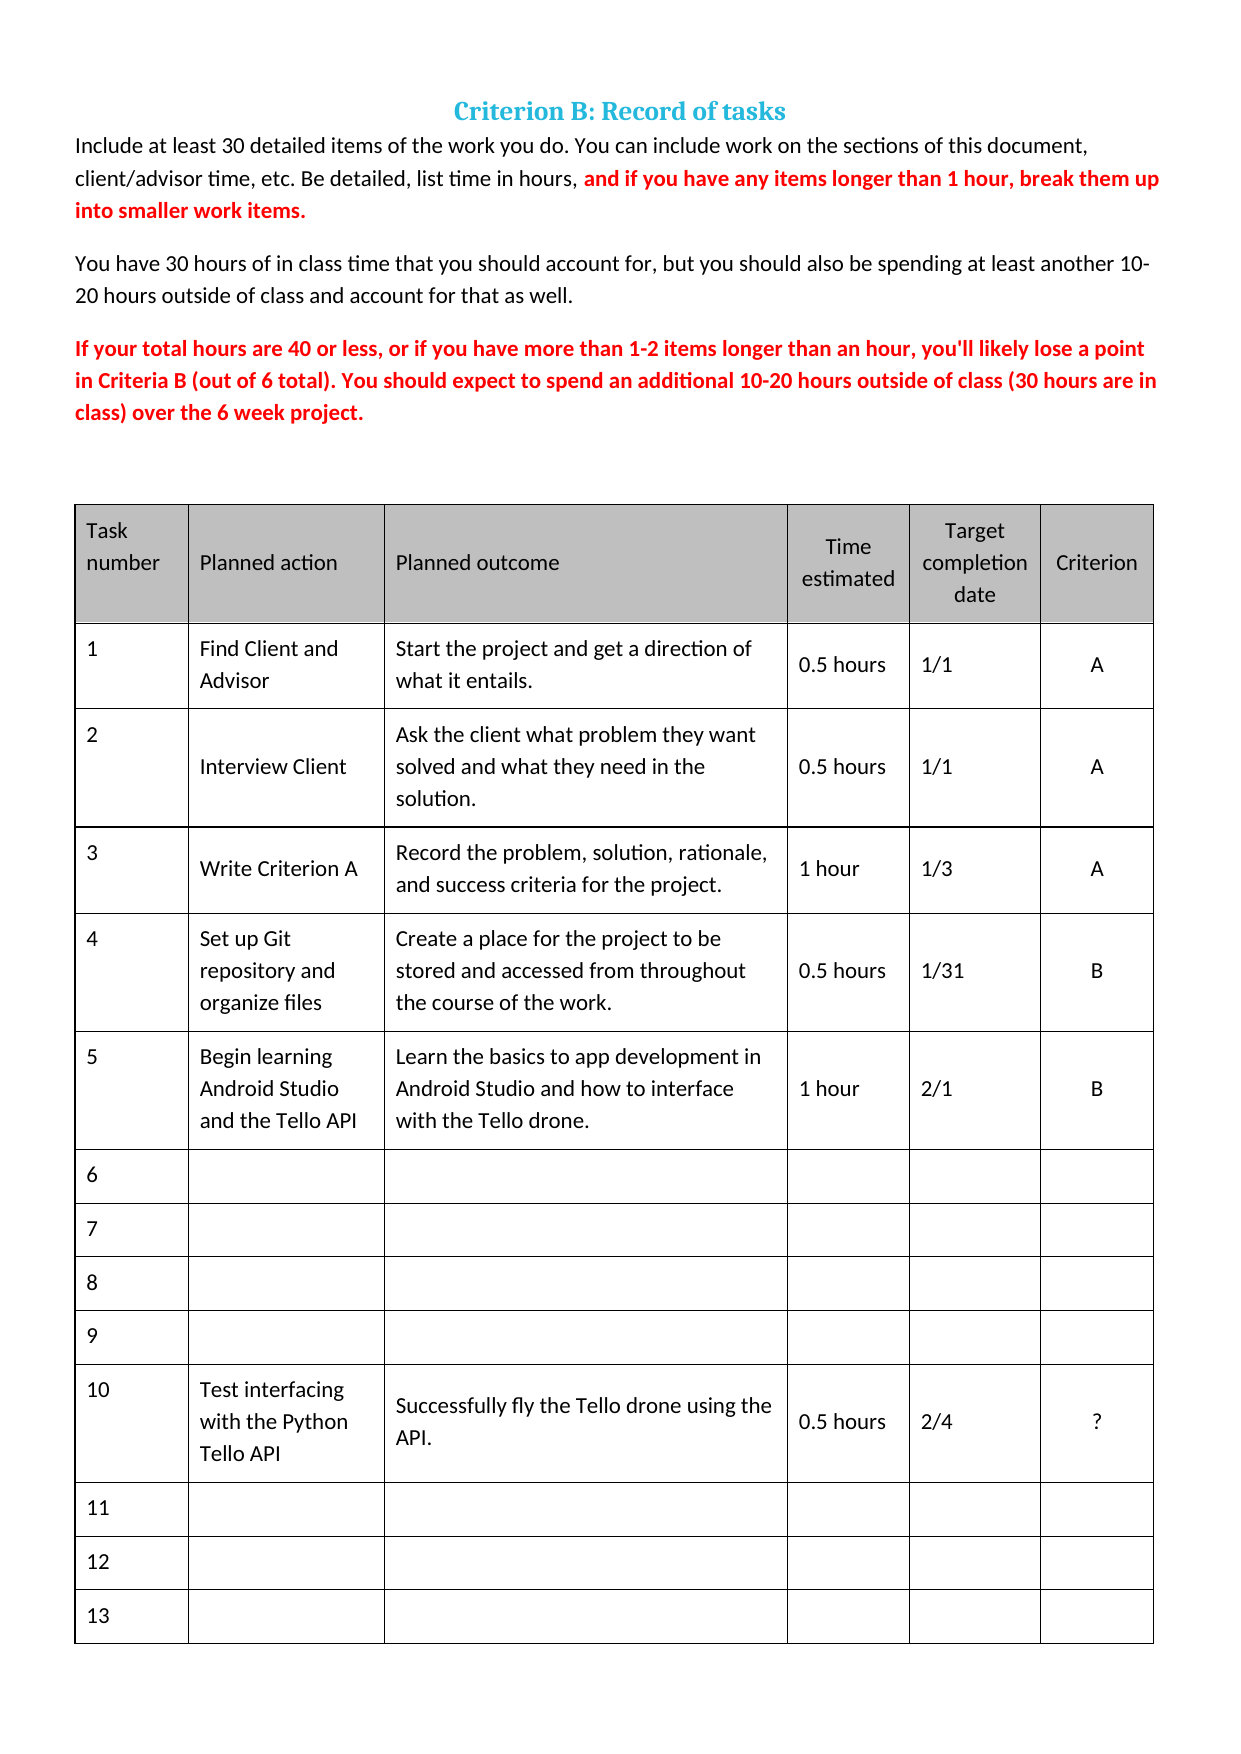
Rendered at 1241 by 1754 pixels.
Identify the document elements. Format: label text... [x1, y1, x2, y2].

table_header [792, 452, 1022, 504]
table_header [340, 452, 376, 504]
table_cell Target completion date [910, 505, 1040, 622]
table_cell Create a place for the project to be stored and accessed from throughout the course of the work. [385, 914, 787, 1031]
table_cell [189, 1257, 384, 1310]
table_cell [189, 1150, 384, 1202]
table_cell [189, 1590, 384, 1643]
table_cell Criterion [1041, 505, 1153, 622]
table_cell [385, 1483, 787, 1536]
table_cell [385, 1590, 787, 1643]
table_cell [1154, 504, 1202, 622]
table_cell 11 [76, 1483, 188, 1536]
table_header [75, 452, 188, 504]
table_header [400, 452, 442, 504]
table_cell [1154, 1031, 1202, 1149]
table_cell 2 [76, 709, 188, 826]
table_cell 1/3 [910, 828, 1040, 912]
table_cell [1202, 1364, 1240, 1482]
table_cell [1202, 826, 1240, 912]
table_cell ? [1041, 1365, 1153, 1482]
table_cell 3 [76, 828, 188, 912]
table_cell [385, 1311, 787, 1364]
table_cell 0.5 hours [788, 624, 909, 708]
table_header [376, 452, 400, 504]
table_cell [788, 1590, 909, 1643]
table_cell Successfully fly the Tello drone using the API. [385, 1365, 787, 1482]
table_cell [1202, 1310, 1240, 1364]
table_header [1137, 452, 1202, 504]
table_cell [1202, 623, 1240, 708]
table_cell Begin learning Android Studio and the Tello API [189, 1032, 384, 1149]
table_cell [1202, 1203, 1240, 1256]
table_header [788, 452, 792, 504]
table_cell [910, 1204, 1040, 1256]
table_header [188, 452, 340, 504]
table_header [1026, 452, 1137, 504]
table_cell [910, 1537, 1040, 1589]
table_cell A [1041, 624, 1153, 708]
table_cell [1154, 1256, 1202, 1310]
table_cell [1202, 913, 1240, 1031]
table_cell 0.5 hours [788, 914, 909, 1031]
table_cell [788, 1311, 909, 1364]
table_cell [1154, 826, 1202, 912]
table_cell Set up Git repository and organize files [189, 914, 384, 1031]
table_cell [1154, 1364, 1202, 1482]
table_cell [1041, 1257, 1153, 1310]
table_cell Time estimated [788, 505, 909, 622]
table_cell Find Client and Advisor [189, 624, 384, 708]
table_cell [1202, 1589, 1240, 1643]
table_cell [1202, 1256, 1240, 1310]
table_cell 6 [76, 1150, 188, 1202]
table_cell 13 [76, 1590, 188, 1643]
table_cell [1202, 1149, 1240, 1202]
table_cell [1202, 1536, 1240, 1589]
table_cell [1154, 1482, 1202, 1536]
table_cell Record the problem, solution, rationale, and success criteria for the project. [385, 828, 787, 912]
table_cell [1041, 1311, 1153, 1364]
table_cell [189, 1537, 384, 1589]
table_cell Task number [76, 505, 188, 622]
table_cell [788, 1257, 909, 1310]
table_cell 2/1 [910, 1032, 1040, 1149]
table_cell 1 hour [788, 828, 909, 912]
table_cell 10 [76, 1365, 188, 1482]
table_cell A [1041, 709, 1153, 826]
table_cell [1041, 1150, 1153, 1202]
table_cell [385, 1204, 787, 1256]
table_cell 12 [76, 1537, 188, 1589]
table_cell [1154, 623, 1202, 708]
table_cell [189, 1483, 384, 1536]
table_cell [189, 1311, 384, 1364]
table_cell 9 [76, 1311, 188, 1364]
text If your total hours are 40 or less, or if you have more than 1-2 items longer than an hour, you'll likely lose a point in Criteria B (out of 6 total). You should expect to spend an additional 10-20 hours outside of class (30 hours are in class) over the 6 week project. [75, 334, 1165, 427]
table_cell 8 [76, 1257, 188, 1310]
table_cell [910, 1257, 1040, 1310]
table_cell 2/4 [910, 1365, 1040, 1482]
table_cell 4 [76, 914, 188, 1031]
table_cell [1041, 1537, 1153, 1589]
subtitle Criterion B: Record of tasks [75, 96, 1165, 127]
table_cell [1202, 708, 1240, 826]
table_cell [910, 1483, 1040, 1536]
table_cell Learn the basics to app development in Android Studio and how to interface with the Tello drone. [385, 1032, 787, 1149]
table_cell [1154, 913, 1202, 1031]
table_cell [1154, 1149, 1202, 1202]
table_cell Ask the client what problem they want solved and what they need in the solution. [385, 709, 787, 826]
table_cell [1154, 1536, 1202, 1589]
table_cell [1202, 1482, 1240, 1536]
table_cell Start the project and get a direction of what it entails. [385, 624, 787, 708]
text You have 30 hours of in class time that you should account for, but you should also be spending at least another 10-20 hours outside of class and account for that as well. [75, 249, 1165, 309]
table_header [442, 452, 536, 504]
table_cell B [1041, 914, 1153, 1031]
table_cell 1 hour [788, 1032, 909, 1149]
table_cell [1041, 1483, 1153, 1536]
table_header [536, 452, 787, 504]
table_cell [910, 1150, 1040, 1202]
table_cell [788, 1537, 909, 1589]
table_cell 0.5 hours [788, 709, 909, 826]
table_cell 1/1 [910, 709, 1040, 826]
table_cell A [1041, 828, 1153, 912]
table_cell [788, 1204, 909, 1256]
table_cell 1/1 [910, 624, 1040, 708]
table_cell [788, 1150, 909, 1202]
table_cell Interview Client [189, 709, 384, 826]
table_cell B [1041, 1032, 1153, 1149]
table_cell 5 [76, 1032, 188, 1149]
table_header [1202, 452, 1240, 504]
table_cell [1041, 1204, 1153, 1256]
table_cell 7 [76, 1204, 188, 1256]
table_cell [385, 1537, 787, 1589]
table_cell [1154, 708, 1202, 826]
table_header [1022, 452, 1026, 504]
table_cell [1202, 1031, 1240, 1149]
table_cell [385, 1150, 787, 1202]
table_cell Write Criterion A [189, 828, 384, 912]
table_cell [1154, 1203, 1202, 1256]
table_cell [1202, 504, 1240, 622]
table_cell Test interfacing with the Python Tello API [189, 1365, 384, 1482]
table_cell Planned action [189, 505, 384, 622]
table_cell [1154, 1310, 1202, 1364]
table_cell 0.5 hours [788, 1365, 909, 1482]
table_cell [189, 1204, 384, 1256]
table_cell 1 [76, 624, 188, 708]
table_cell [1041, 1590, 1153, 1643]
table_cell [788, 1483, 909, 1536]
table_cell [910, 1590, 1040, 1643]
table_cell [385, 1257, 787, 1310]
table_cell 1/31 [910, 914, 1040, 1031]
table_cell Planned outcome [385, 505, 787, 622]
table_cell [1154, 1589, 1202, 1643]
text Include at least 30 detailed items of the work you do. You can include work on the sections of this document, client/advisor time, etc. Be detailed, list time in hours, and if you have any items longer than 1 hour, break them up into smaller work items. [75, 132, 1165, 224]
table_cell [910, 1311, 1040, 1364]
